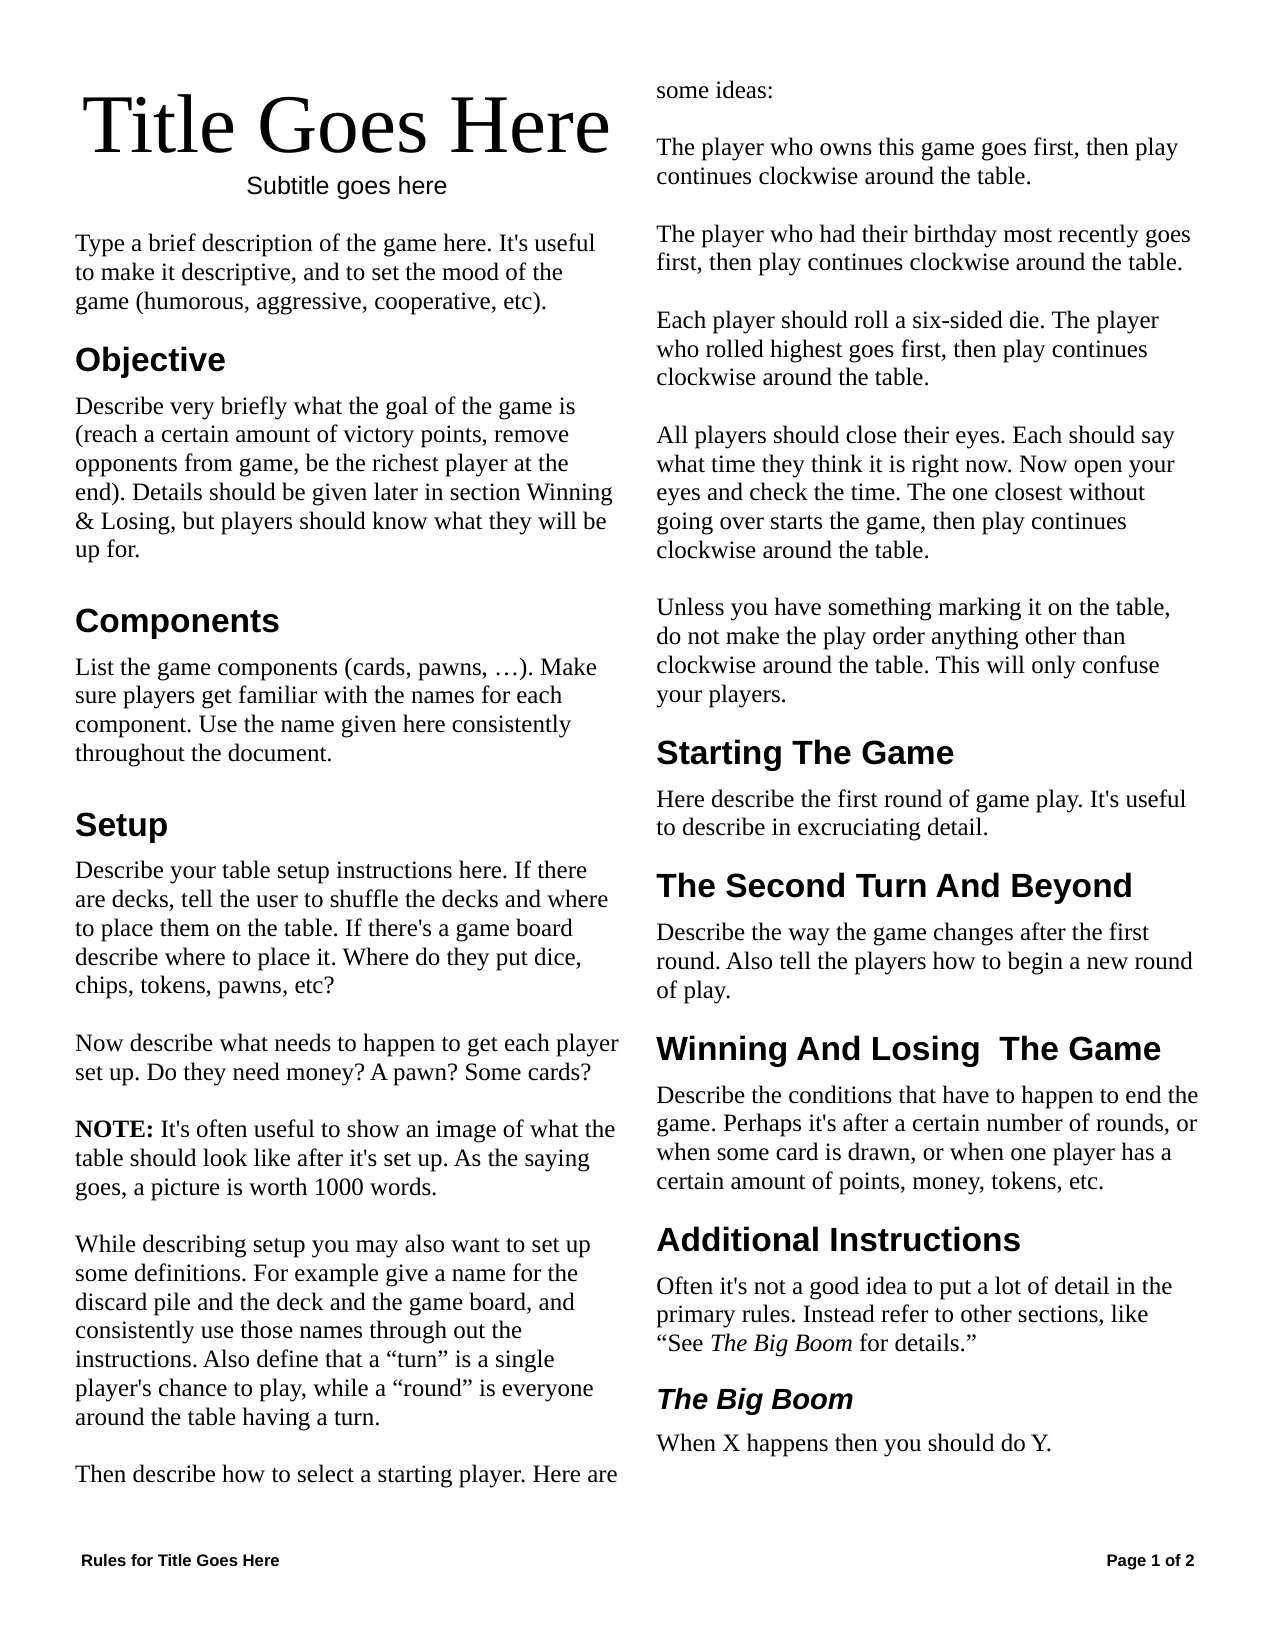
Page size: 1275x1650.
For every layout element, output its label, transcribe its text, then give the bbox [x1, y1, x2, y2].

text While describing setup you may also want to set up some definitions. For example give a name for the discard pile and the deck and the game board, and consistently use those names through out the instructions. Also define that a “turn” is a single player's chance to play, while a “round” is everyone around the table having a turn. [75, 1229, 619, 1431]
text The player who had their birthday most recently goes first, then play continues clockwise around the table. [656, 219, 1200, 276]
text Often it's not a good idea to put a lot of detail in the primary rules. Instead refer to other sections, like “See The Big Boom for details.” [656, 1271, 1200, 1357]
text When X happens then you should do Y. [656, 1428, 1200, 1457]
text Subtitle goes here [75, 171, 619, 199]
text some ideas: [656, 75, 1200, 104]
text Describe very briefly what the goal of the game is (reach a certain amount of victory points, remove opponents from game, be the richest player at the end). Details should be given later in section Winning & Losing, but players should know what they will be up for. [75, 391, 619, 563]
text Describe the way the game changes after the first round. Also tell the players how to begin a new round of play. [656, 917, 1200, 1003]
text Each player should roll a six-sided die. The player who rolled highest goes first, then play continues clockwise around the table. [656, 305, 1200, 391]
subtitle Objective [75, 339, 619, 378]
text Now describe what needs to happen to get each player set up. Do they need money? A pawn? Some cards? [75, 1028, 619, 1086]
text NOTE: It's often useful to show an image of what the table should look like after it's set up. As the saying goes, a picture is worth 1000 words. [75, 1114, 619, 1201]
subtitle Winning And Losing The Game [656, 1028, 1200, 1067]
subtitle Components [75, 601, 619, 639]
subtitle Starting The Game [656, 732, 1200, 771]
text Unless you have something marking it on the table, do not make the play order anything other than clockwise around the table. This will only confuse your players. [656, 592, 1200, 707]
text Title Goes Here [75, 75, 619, 171]
text Here describe the first round of game play. It's useful to describe in excruciating detail. [656, 784, 1200, 841]
text Type a brief description of the game here. It's useful to make it descriptive, and to set the mood of the game (humorous, aggressive, cooperative, etc). [75, 228, 619, 314]
text The player who owns this game goes first, then play continues clockwise around the table. [656, 132, 1200, 190]
subtitle The Big Boom [656, 1382, 1200, 1416]
subtitle Additional Instructions [656, 1220, 1200, 1258]
subtitle The Second Turn And Beyond [656, 866, 1200, 905]
text Describe your table setup instructions here. If there are decks, tell the user to shuffle the decks and where to place them on the table. If there's a game board describe where to place it. Where do they put dice, chips, tokens, pawns, etc? [75, 856, 619, 999]
text All players should close their eyes. Each should say what time they think it is right now. Now open your eyes and check the time. The one closest without going over starts the game, then play continues clockwise around the table. [656, 420, 1200, 564]
text Then describe how to select a starting player. Here are [75, 1459, 619, 1488]
text List the game components (cards, pawns, …). Make sure players get familiar with the names for each component. Use the name given here consistently throughout the document. [75, 652, 619, 767]
text Describe the conditions that have to happen to end the game. Perhaps it's after a certain number of rounds, or when some card is drawn, or when one player has a certain amount of points, money, tokens, etc. [656, 1080, 1200, 1195]
subtitle Setup [75, 804, 619, 843]
